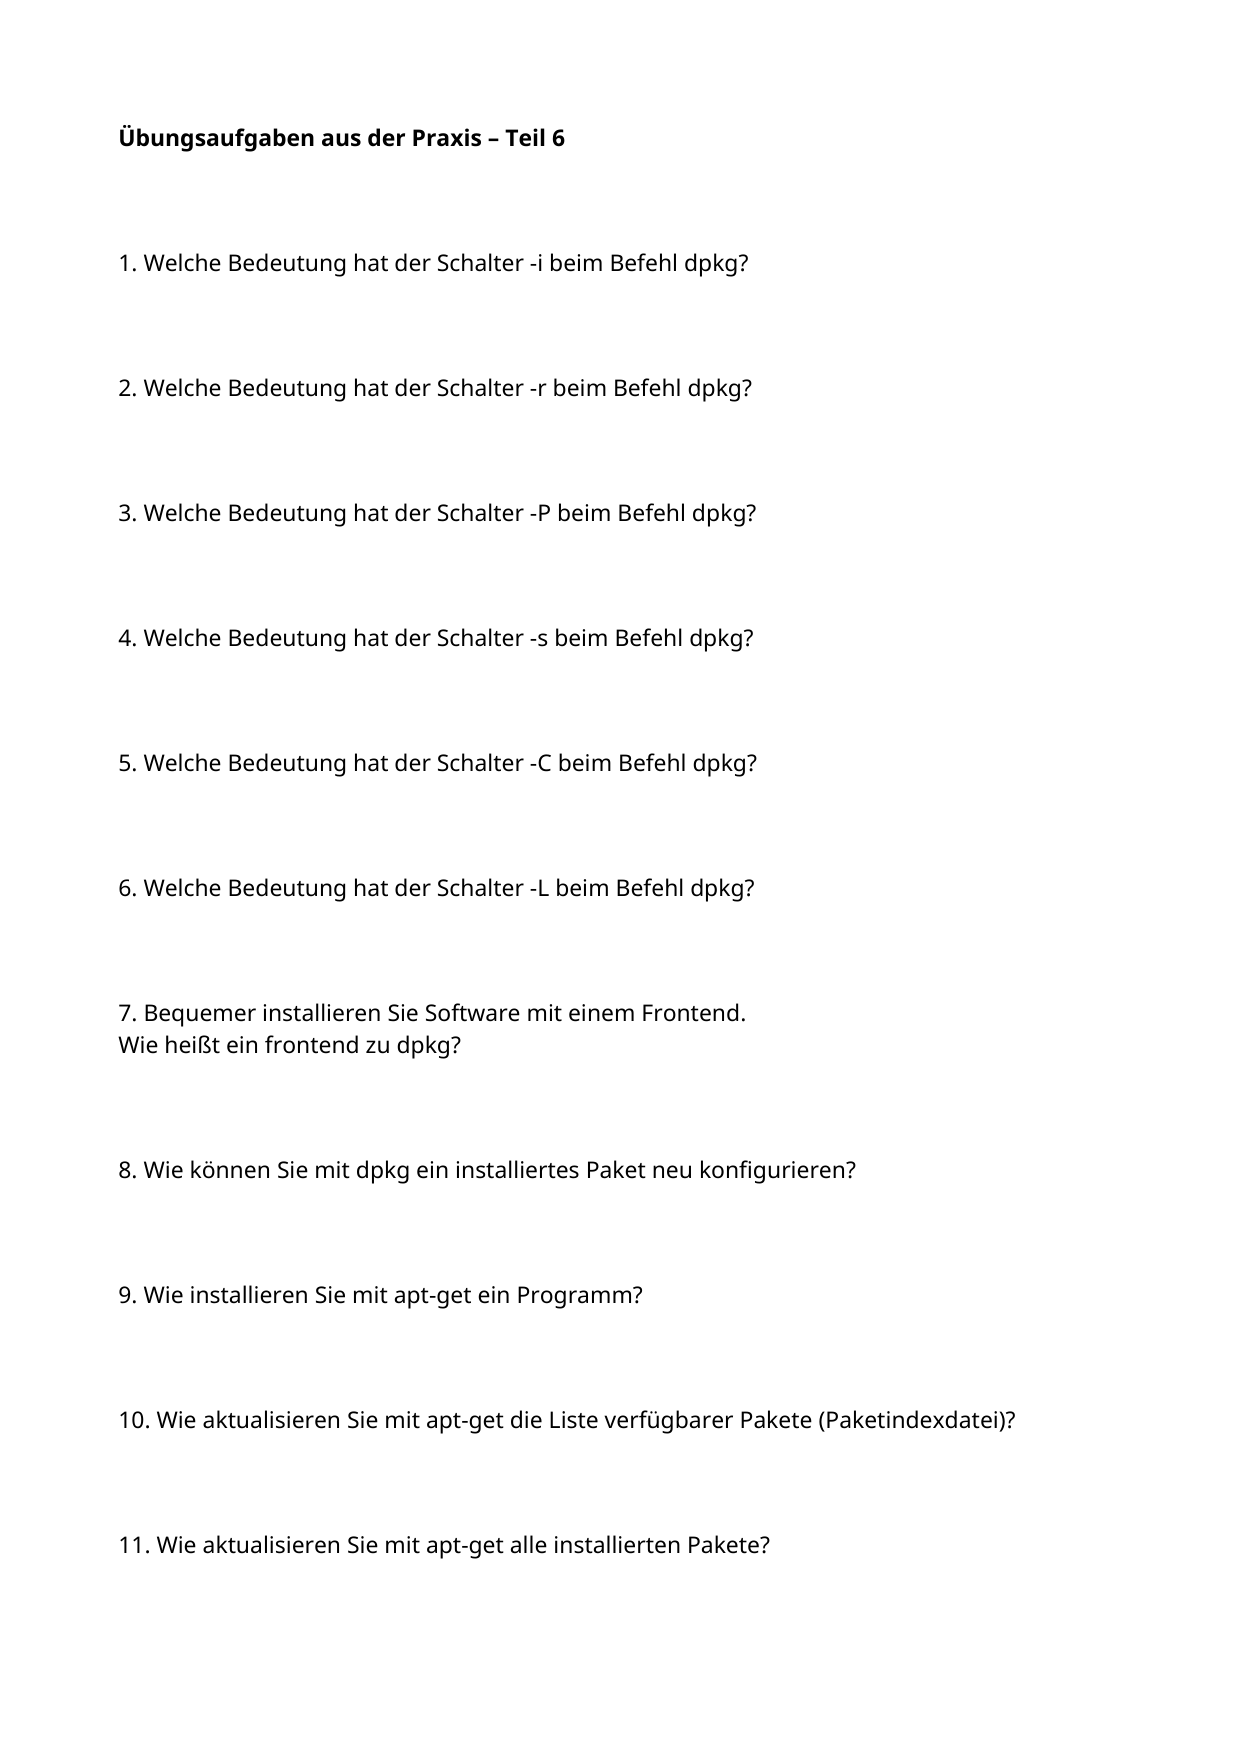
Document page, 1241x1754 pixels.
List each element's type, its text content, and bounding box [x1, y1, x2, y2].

text Übungsaufgaben aus der Praxis – Teil 6 1. Welche Bedeutung hat der Schalter -i beim Befehl dpkg? 2. Welche Bedeutung hat der Schalter -r beim Befehl dpkg? 3. Welche Bedeutung hat der Schalter -P beim Befehl dpkg? 4. Welche Bedeutung hat der Schalter -s beim Befehl dpkg? 5. Welche Bedeutung hat der Schalter -C beim Befehl dpkg? 6. Welche Bedeutung hat der Schalter -L beim Befehl dpkg? 7. Bequemer installieren Sie Software mit einem Frontend. Wie heißt ein frontend zu dpkg? 8. Wie können Sie mit dpkg ein installiertes Paket neu konfigurieren? 9. Wie installieren Sie mit apt-get ein Programm? 10. Wie aktualisieren Sie mit apt-get die Liste verfügbarer Pakete (Paketindexdatei)? 11. Wie aktualisieren Sie mit apt-get alle installierten Pakete? [118, 122, 1122, 1622]
